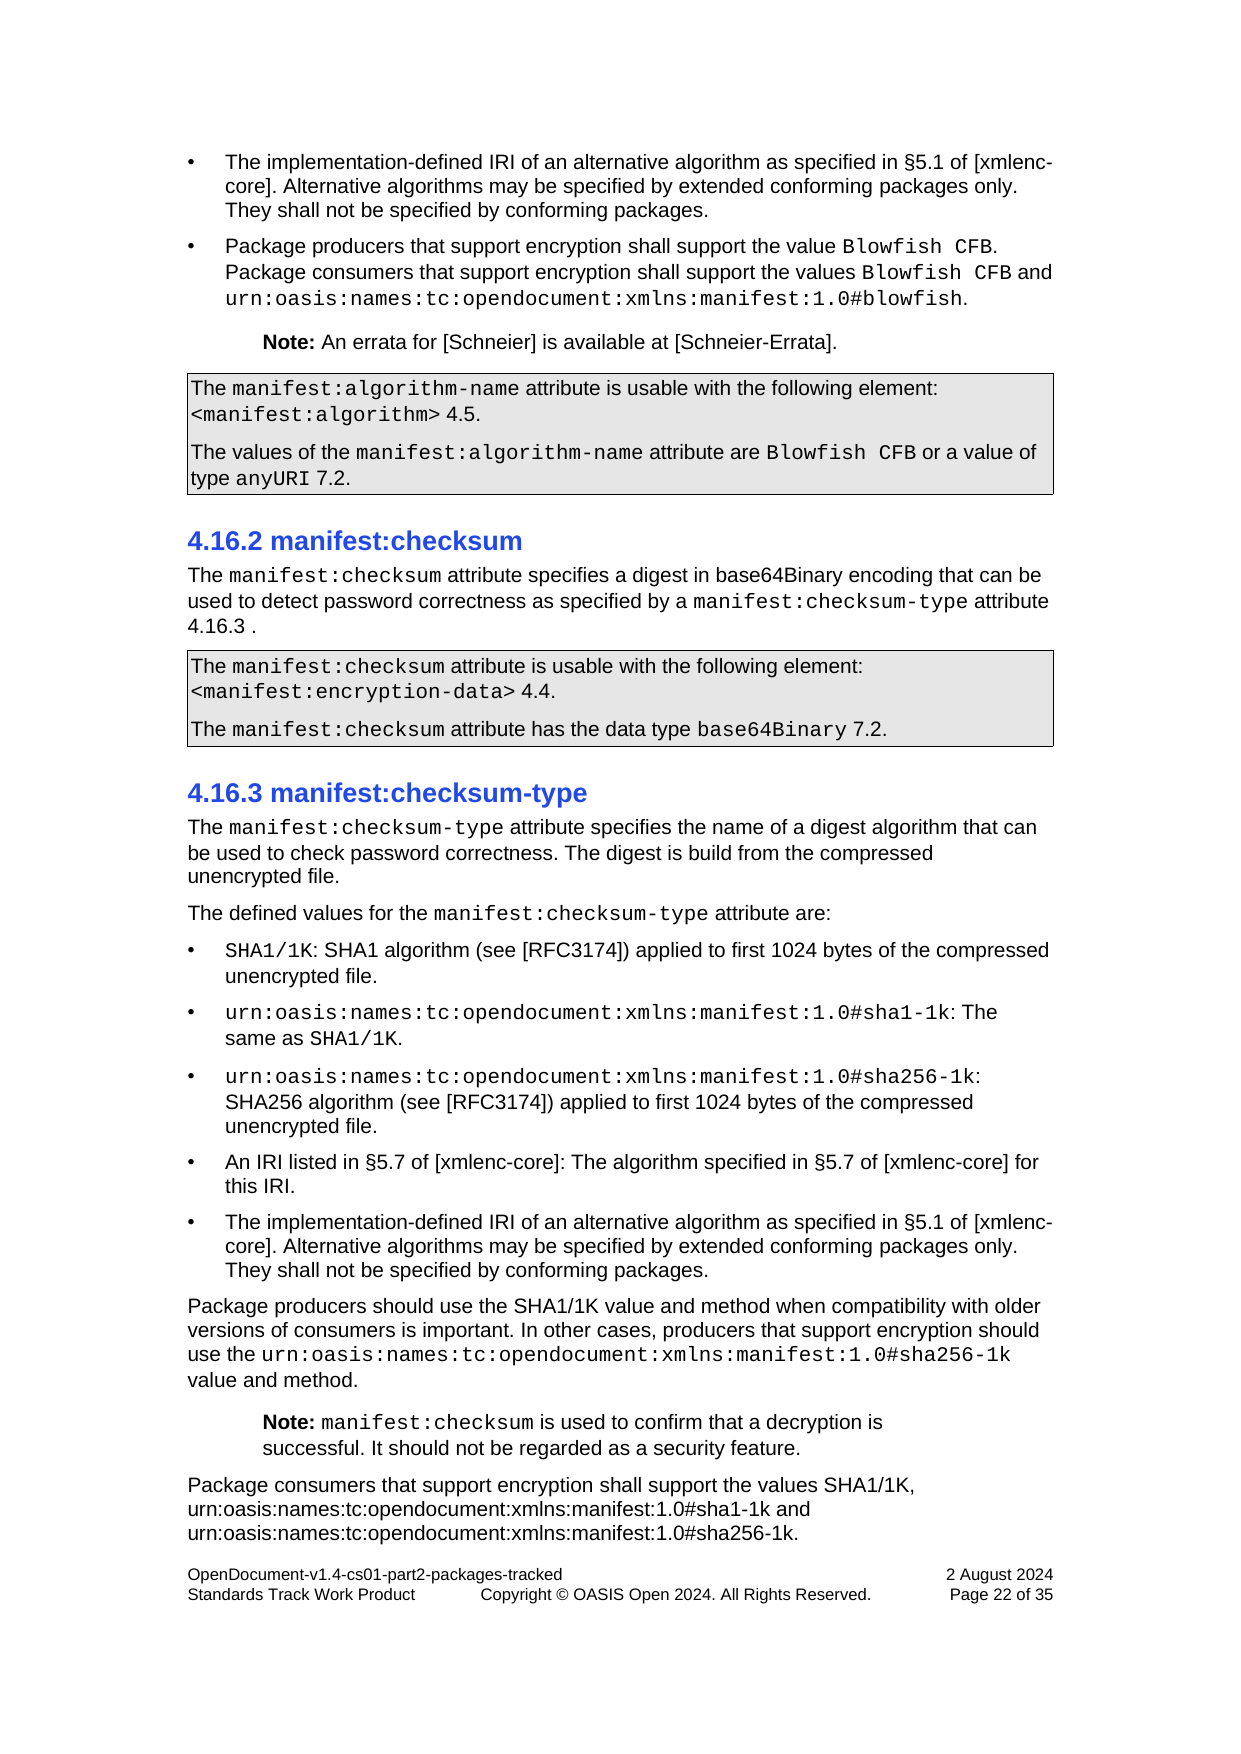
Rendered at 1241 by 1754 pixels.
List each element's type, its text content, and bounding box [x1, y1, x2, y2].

list The manifest:checksum attribute has the data type base64Binary 7.2. [188, 714, 1053, 746]
text Package producers should use the SHA1/1K value and method when compatibility with older versions of consumers is important. In other cases, producers that support encryption should use the urn:oasis:names:tc:opendocument:xmlns:manifest:1.0#sha256-1k value and method. [187, 1294, 1053, 1392]
list Package producers that support encryption shall support the value Blowfish CFB. Package consumers that support encryption shall support the values Blowfish CFB and urn:oasis:names:tc:opendocument:xmlns:manifest:1.0#blowfish. [187, 234, 1053, 312]
text Note: An errata for [Schneier] is available at [Schneier-Errata]. [262, 330, 978, 354]
list SHA1/1K: SHA1 algorithm (see [RFC3174]) applied to first 1024 bytes of the compressed unencrypted file. [187, 938, 1053, 988]
text The defined values for the manifest:checksum-type attribute are: [187, 900, 1053, 926]
text The manifest:checksum-type attribute specifies the name of a digest algorithm that can be used to check password correctness. The digest is build from the compressed unencrypted file. [187, 814, 1053, 888]
text The manifest:checksum attribute specifies a digest in base64Binary encoding that can be used to detect password correctness as specified by a manifest:checksum-type attribute 4.16.3 . [187, 563, 1053, 638]
text Package consumers that support encryption shall support the values SHA1/1K, urn:oasis:names:tc:opendocument:xmlns:manifest:1.0#sha1-1k and urn:oasis:names:tc:opendocument:xmlns:manifest:1.0#sha256-1k. [187, 1472, 1053, 1544]
text Note: manifest:checksum is used to confirm that a decryption is successful. It should not be regarded as a security feature. [262, 1410, 978, 1460]
list The manifest:checksum attribute is usable with the following element: <manifest:encryption-data> 4.4. [188, 651, 1053, 705]
list The implementation-defined IRI of an alternative algorithm as specified in §5.1 of [xmlenc-core]. Alternative algorithms may be specified by extended conforming packages only. They shall not be specified by conforming packages. [187, 1210, 1053, 1282]
list The values of the manifest:algorithm-name attribute are Blowfish CFB or a value of type anyURI 7.2. [188, 436, 1053, 494]
list The implementation-defined IRI of an alternative algorithm as specified in §5.1 of [xmlenc-core]. Alternative algorithms may be specified by extended conforming packages only. They shall not be specified by conforming packages. [187, 150, 1053, 222]
list The manifest:algorithm-name attribute is usable with the following element: <manifest:algorithm> 4.5. [188, 374, 1053, 427]
list urn:oasis:names:tc:opendocument:xmlns:manifest:1.0#sha256-1k: SHA256 algorithm (see [RFC3174]) applied to first 1024 bytes of the compressed unencrypted file. [187, 1064, 1053, 1138]
list urn:oasis:names:tc:opendocument:xmlns:manifest:1.0#sha1-1k: The same as SHA1/1K. [187, 1000, 1053, 1052]
subtitle manifest:checksum [187, 525, 1053, 557]
list An IRI listed in §5.7 of [xmlenc-core]: The algorithm specified in §5.7 of [xmlenc-core] for this IRI. [187, 1150, 1053, 1198]
subtitle manifest:checksum-type [187, 777, 1053, 808]
